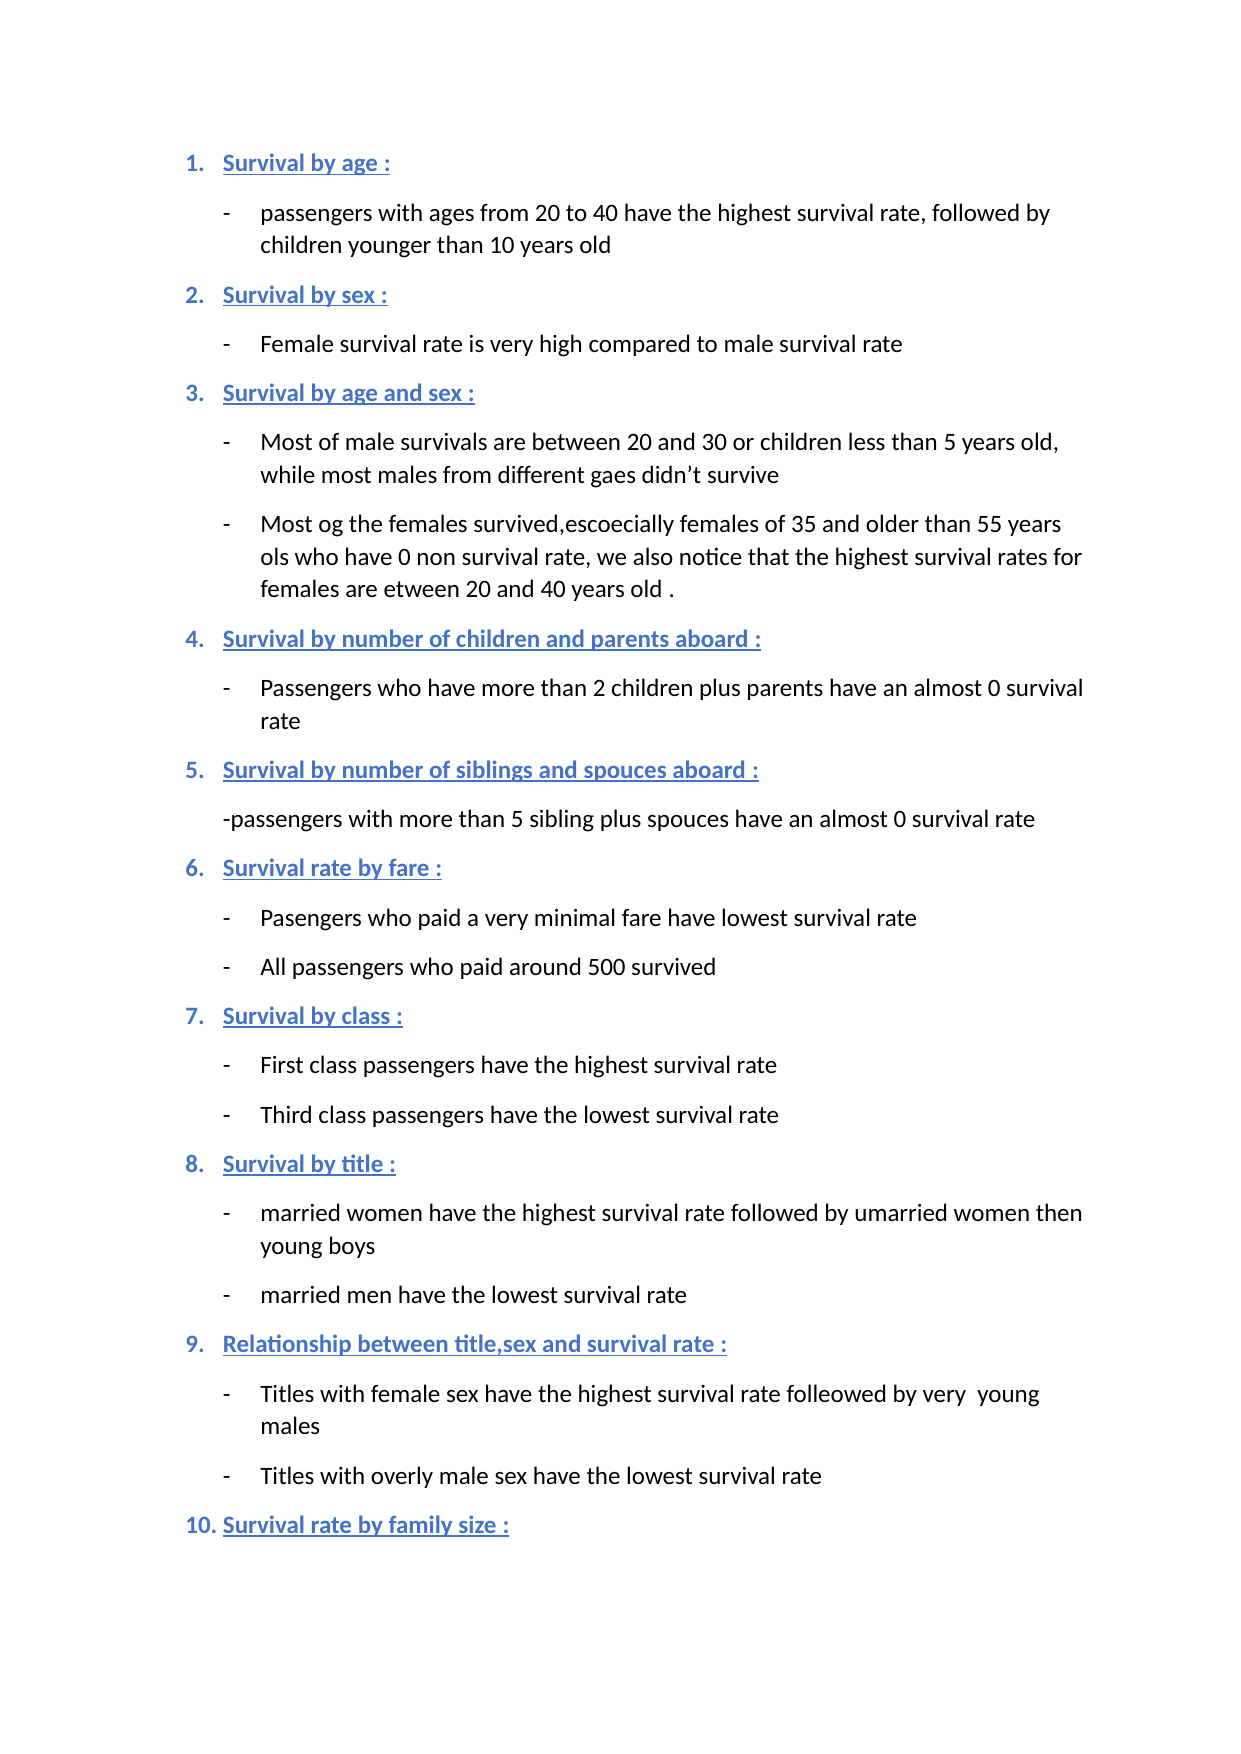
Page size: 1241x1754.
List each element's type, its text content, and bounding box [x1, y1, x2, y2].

list Survival rate by family size : [185, 1509, 1093, 1539]
list Titles with female sex have the highest survival rate folleowed by very young males [223, 1378, 1093, 1441]
list married men have the lowest survival rate [223, 1279, 1093, 1310]
list First class passengers have the highest survival rate [223, 1050, 1093, 1080]
list Survival rate by fare : [185, 853, 1093, 883]
list Titles with overly male sex have the lowest survival rate [223, 1460, 1093, 1490]
list passengers with ages from 20 to 40 have the highest survival rate, followed by children younger than 10 years old [223, 197, 1093, 260]
list Survival by age and sex : [185, 377, 1093, 408]
list Survival by number of siblings and spouces aboard : [185, 754, 1093, 784]
list Most og the females survived,escoecially females of 35 and older than 55 years ols who have 0 non survival rate, we also notice that the highest survival rates for females are etween 20 and 40 years old . [223, 508, 1093, 604]
list Survival by class : [185, 1000, 1093, 1031]
list -passengers with more than 5 sibling plus spouces have an almost 0 survival rate [223, 803, 1093, 834]
list Survival by number of children and parents aboard : [185, 623, 1093, 653]
list Survival by sex : [185, 279, 1093, 309]
list Relationship between title,sex and survival rate : [185, 1329, 1093, 1359]
list Passengers who have more than 2 children plus parents have an almost 0 survival rate [223, 672, 1093, 735]
list married women have the highest survival rate followed by umarried women then young boys [223, 1197, 1093, 1261]
list All passengers who paid around 500 survived [223, 951, 1093, 982]
list Pasengers who paid a very minimal fare have lowest survival rate [223, 902, 1093, 932]
list Female survival rate is very high compared to male survival rate [223, 328, 1093, 358]
list Most of male survivals are between 20 and 30 or children less than 5 years old, while most males from different gaes didn’t survive [223, 427, 1093, 490]
list Third class passengers have the lowest survival rate [223, 1099, 1093, 1129]
list Survival by age : [185, 148, 1093, 178]
list Survival by title : [185, 1148, 1093, 1179]
